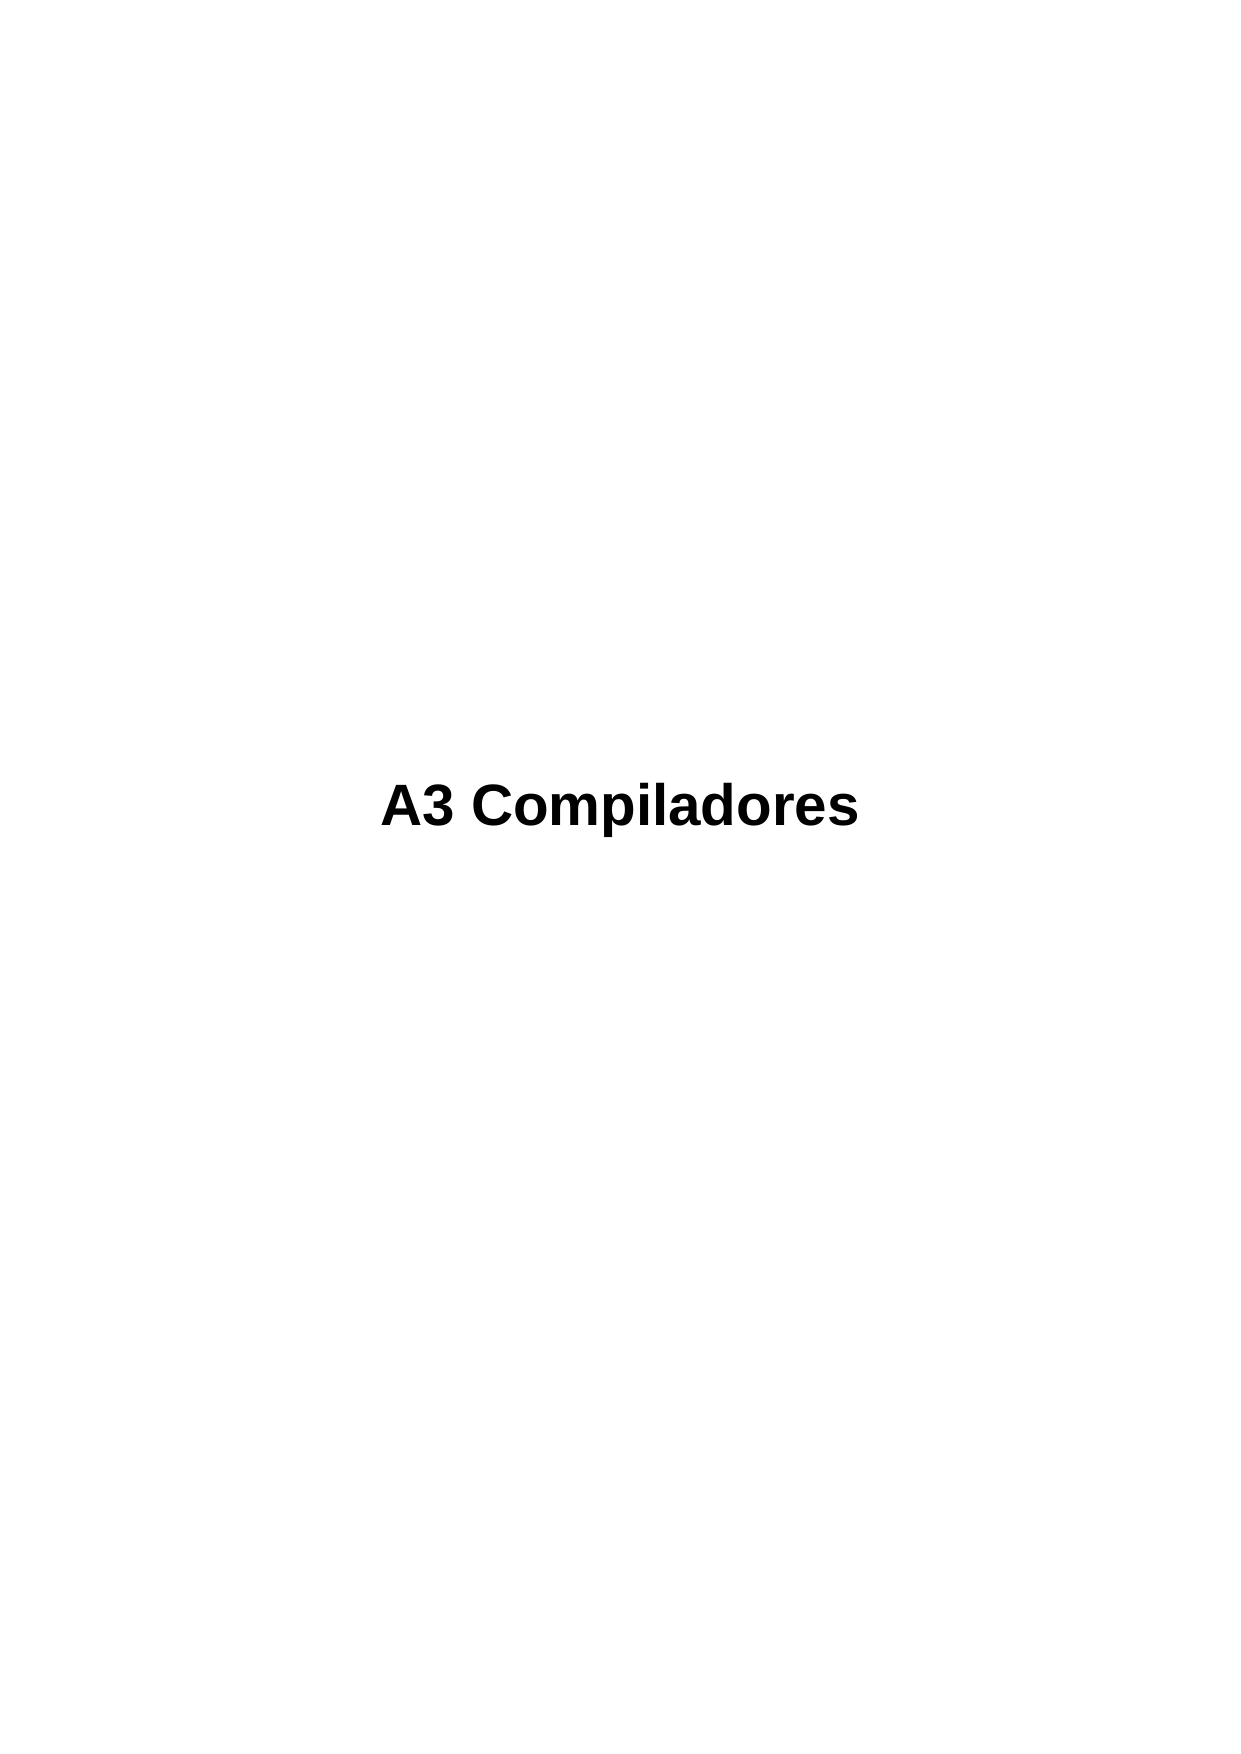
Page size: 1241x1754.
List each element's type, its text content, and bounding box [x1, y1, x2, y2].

text A3 Compiladores [118, 771, 1122, 838]
